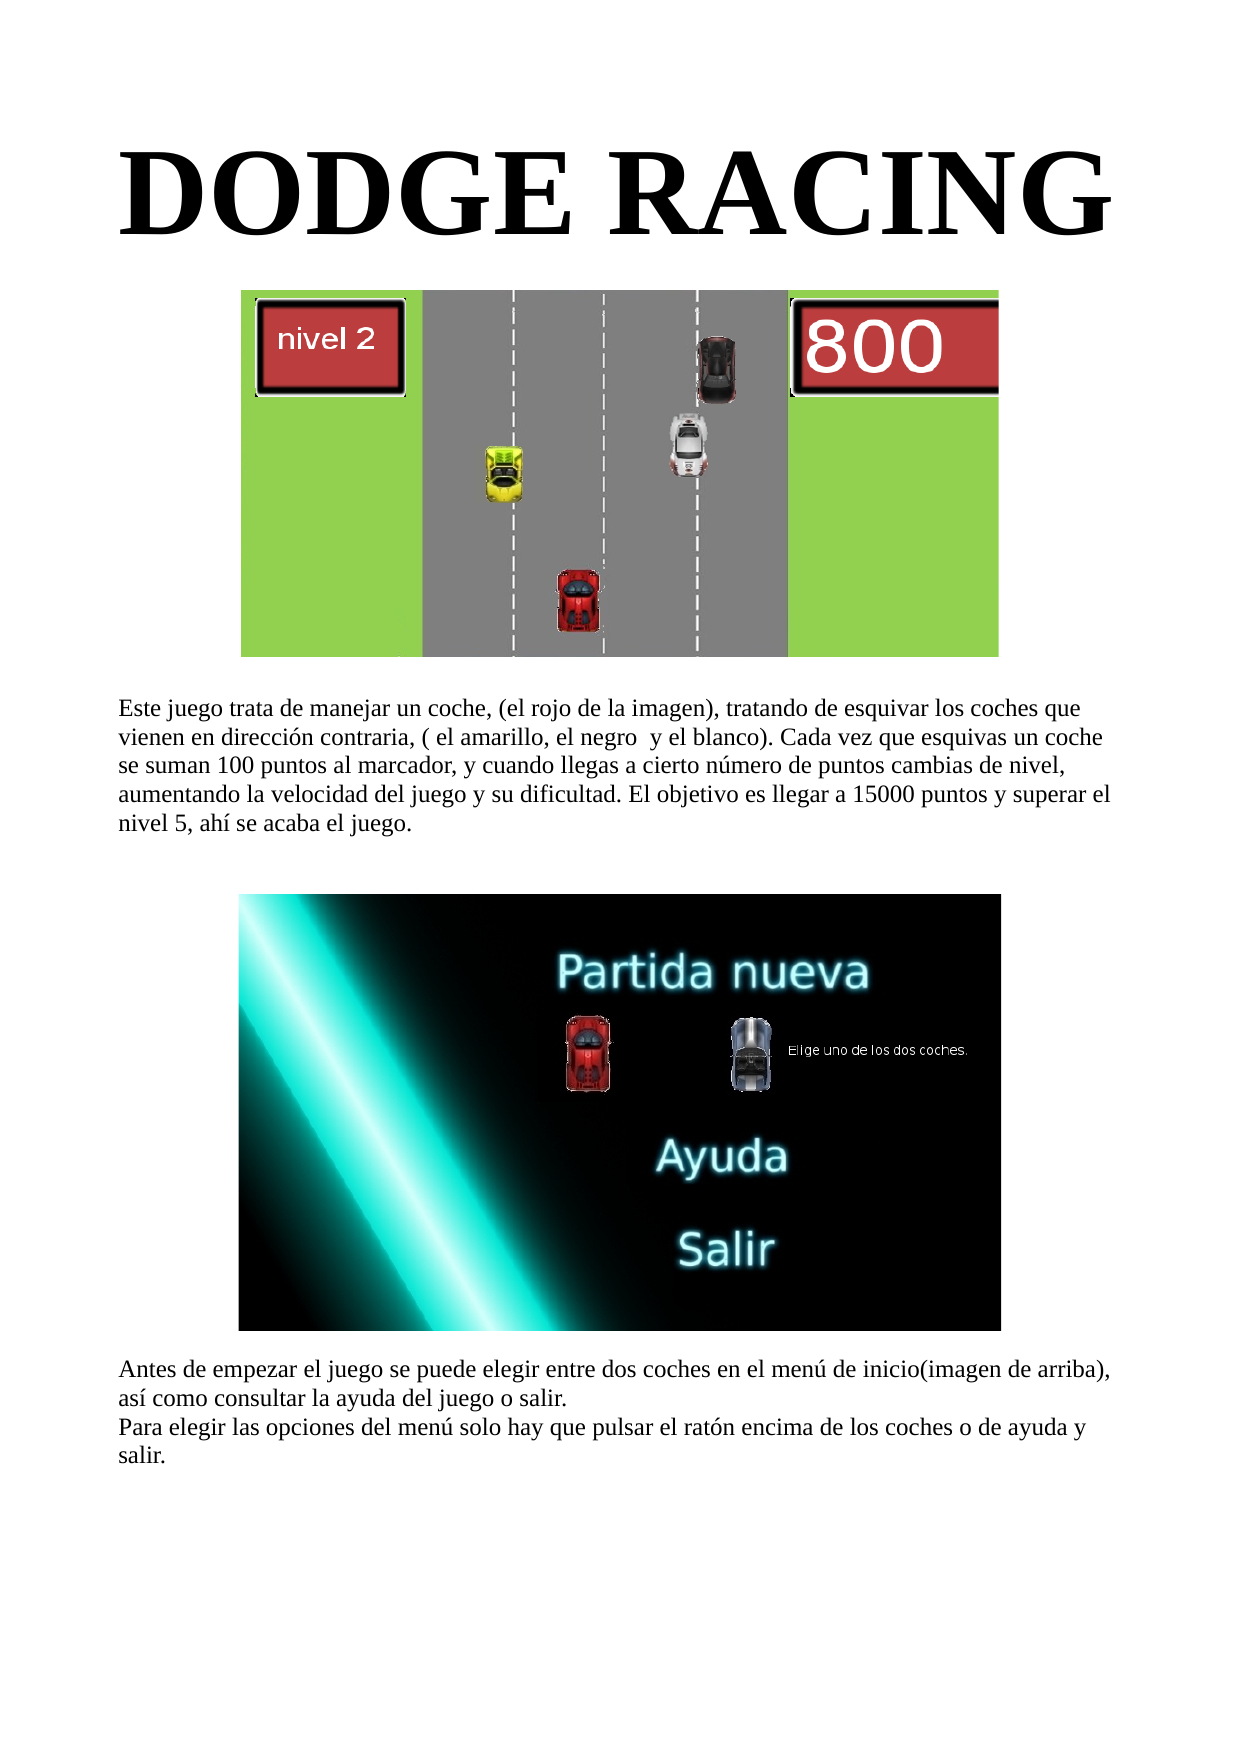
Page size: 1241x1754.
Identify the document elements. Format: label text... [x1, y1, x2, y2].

text Este juego trata de manejar un coche, (el rojo de la imagen), tratando de esquivar los coches que vienen en dirección contraria, ( el amarillo, el negro y el blanco). Cada vez que esquivas un coche se suman 100 puntos al marcador, y cuando llegas a cierto número de puntos cambias de nivel, aumentando la velocidad del juego y su dificultad. El objetivo es llegar a 15000 puntos y superar el nivel 5, ahí se acaba el juego. [118, 693, 1122, 837]
text Antes de empezar el juego se puede elegir entre dos coches en el menú de inicio(imagen de arriba), así como consultar la ayuda del juego o salir. [118, 1354, 1122, 1412]
picture [241, 290, 999, 657]
text Para elegir las opciones del menú solo hay que pulsar el ratón encima de los coches o de ayuda y salir. [118, 1412, 1122, 1469]
picture [238, 894, 1002, 1331]
text DODGE RACING [118, 118, 1122, 262]
